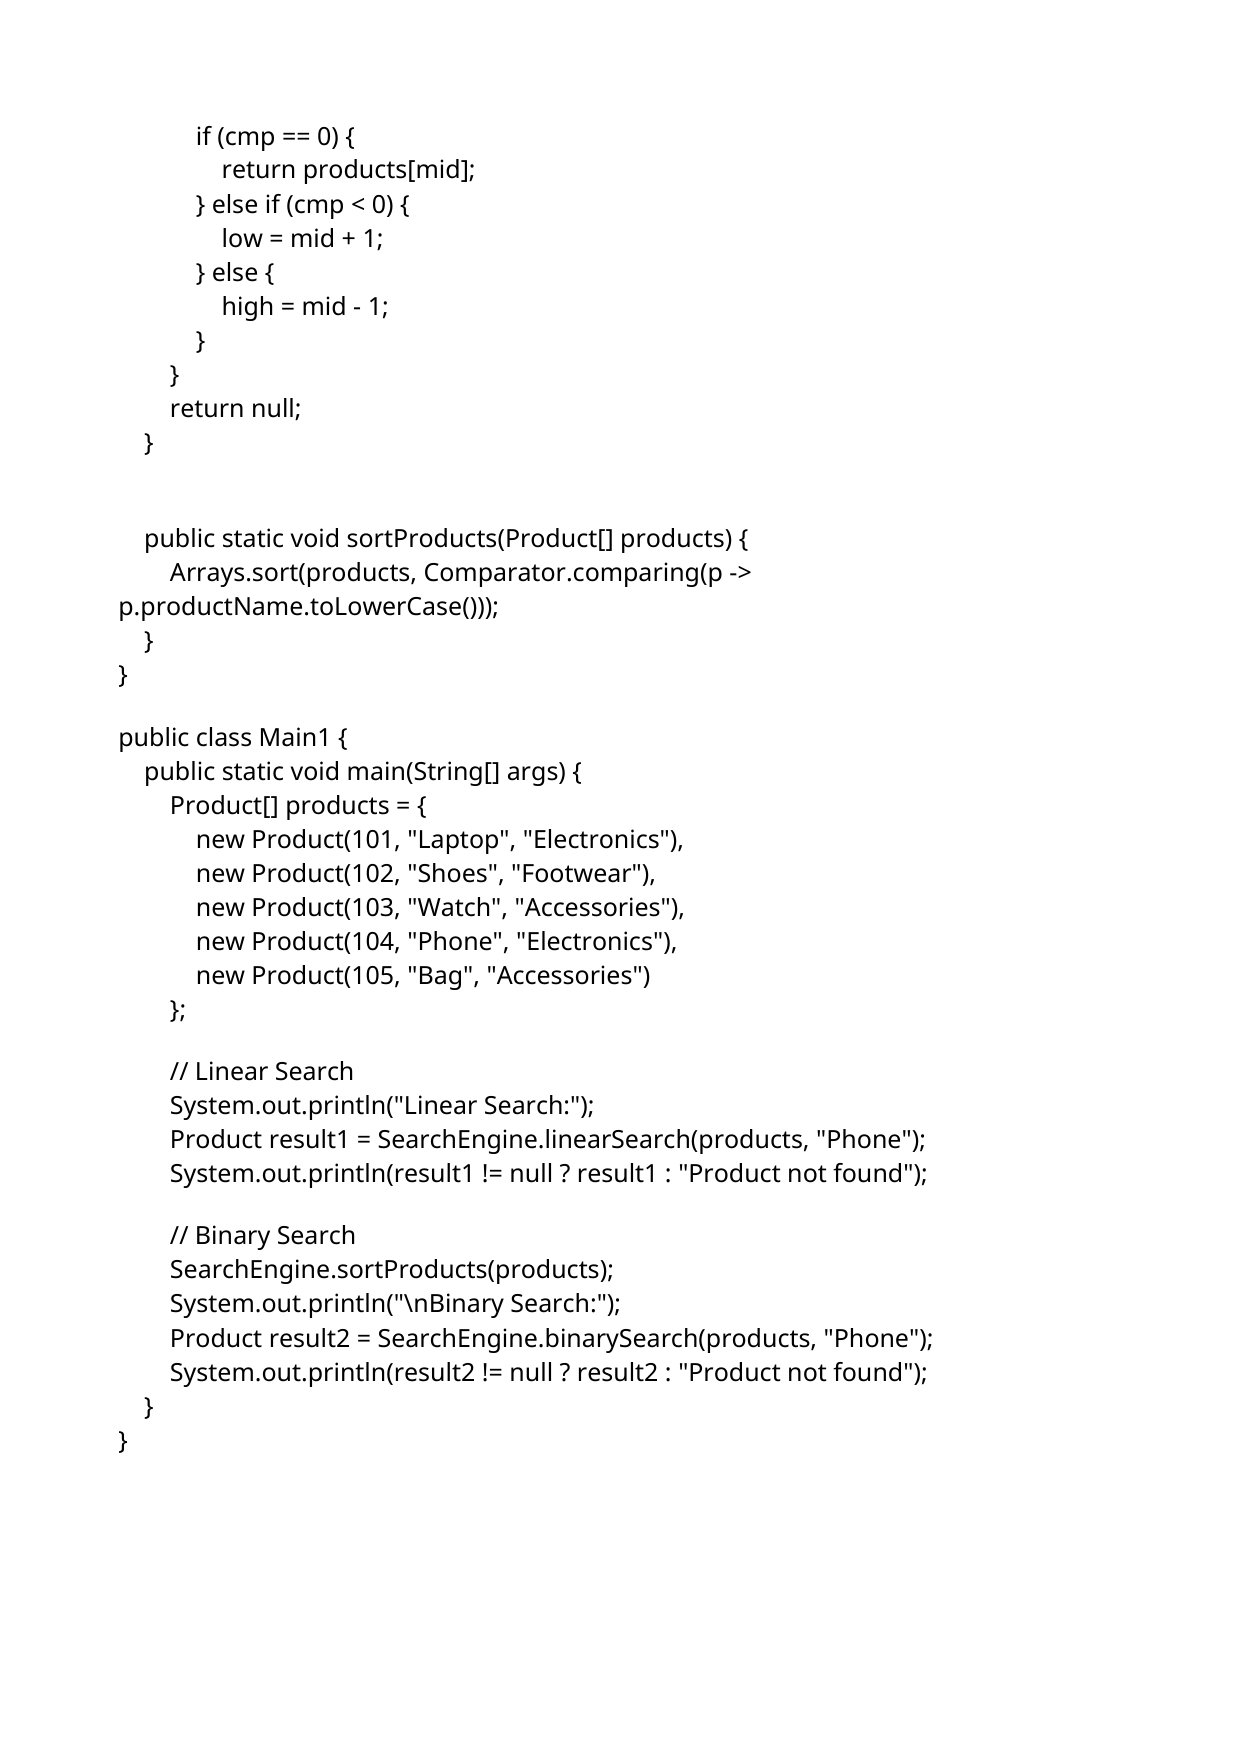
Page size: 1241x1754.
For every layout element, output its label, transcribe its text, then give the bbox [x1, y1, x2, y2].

text } else if (cmp < 0) { [118, 186, 1122, 220]
text System.out.println(result2 != null ? result2 : "Product not found"); [118, 1354, 1122, 1388]
text new Product(105, "Bag", "Accessories") [118, 958, 1122, 992]
text System.out.println("Linear Search:"); [118, 1088, 1122, 1122]
text } [118, 357, 1122, 391]
text public static void main(String[] args) { [118, 753, 1122, 787]
text SearchEngine.sortProducts(products); [118, 1252, 1122, 1286]
text public static void sortProducts(Product[] products) { [118, 521, 1122, 555]
text // Linear Search [118, 1054, 1122, 1088]
text } [118, 322, 1122, 357]
text } [118, 623, 1122, 657]
text System.out.println("\nBinary Search:"); [118, 1286, 1122, 1320]
text new Product(101, "Laptop", "Electronics"), [118, 821, 1122, 855]
text // Binary Search [118, 1218, 1122, 1252]
text return products[mid]; [118, 152, 1122, 186]
text System.out.println(result1 != null ? result1 : "Product not found"); [118, 1156, 1122, 1190]
text Product result1 = SearchEngine.linearSearch(products, "Phone"); [118, 1122, 1122, 1156]
text public class Main1 { [118, 719, 1122, 753]
text new Product(103, "Watch", "Accessories"), [118, 889, 1122, 923]
text } [118, 425, 1122, 459]
text Product result2 = SearchEngine.binarySearch(products, "Phone"); [118, 1320, 1122, 1354]
text if (cmp == 0) { [118, 118, 1122, 152]
text Product[] products = { [118, 787, 1122, 821]
text new Product(102, "Shoes", "Footwear"), [118, 855, 1122, 889]
text low = mid + 1; [118, 220, 1122, 254]
text }; [118, 992, 1122, 1026]
text } [118, 1422, 1122, 1456]
text return null; [118, 391, 1122, 425]
text } [118, 1388, 1122, 1422]
text high = mid - 1; [118, 288, 1122, 322]
text new Product(104, "Phone", "Electronics"), [118, 923, 1122, 958]
text Arrays.sort(products, Comparator.comparing(p -> p.productName.toLowerCase())); [118, 555, 1122, 623]
text } else { [118, 254, 1122, 288]
text } [118, 657, 1122, 691]
